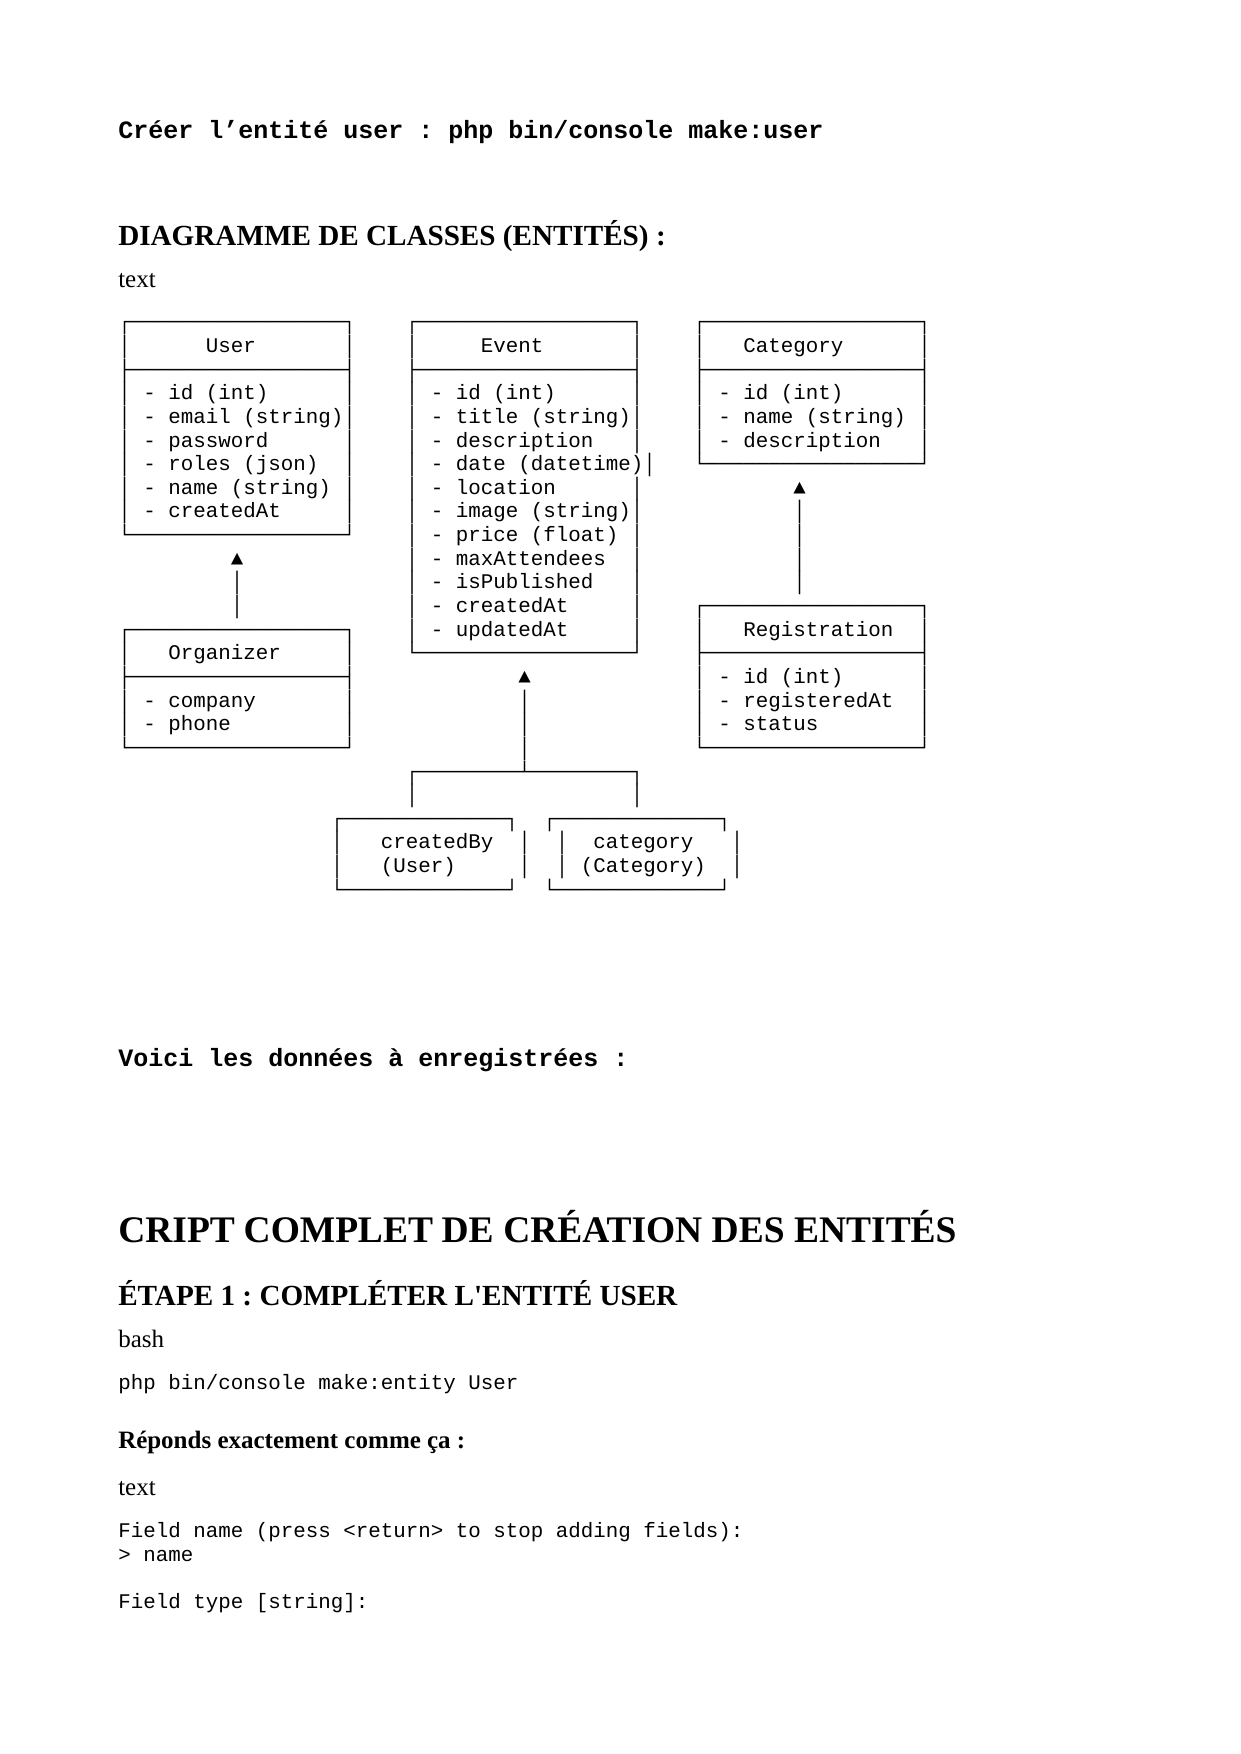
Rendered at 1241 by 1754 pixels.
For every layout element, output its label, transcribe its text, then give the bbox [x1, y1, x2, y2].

text │ - company │ │ │ - registeredAt │ [925, 690, 1122, 713]
text ├─────────────────┤ ├─────────────────┤ ├─────────────────┤ [637, 359, 699, 382]
text │ - name (string) │ │ - location │ ▲ [350, 477, 411, 501]
text │ - company │ │ │ - registeredAt │ [700, 690, 924, 713]
text ▲ │ - maxAttendees │ │ [118, 548, 411, 571]
subtitle CRIPT COMPLET DE CRÉATION DES ENTITÉS [118, 1208, 1122, 1251]
text text [118, 1472, 1122, 1501]
text ├─────────────────┤ ├─────────────────┤ ├─────────────────┤ [700, 359, 924, 369]
text │ - email (string)│ │ - title (string)│ │ - name (string) │ [412, 406, 636, 429]
text ▲ │ - maxAttendees │ │ [800, 548, 1122, 571]
text │ - email (string)│ │ - title (string)│ │ - name (string) │ [700, 406, 924, 429]
text │ - roles (json) │ │ - date (datetime)│ └─────────────────┘ [118, 453, 1122, 477]
text │ - company │ │ │ - registeredAt │ [125, 690, 349, 713]
text bash [118, 1324, 1122, 1353]
text Voici les données à enregistrées : [118, 1045, 1122, 1074]
text │ (User) │ │ (Category) │ [118, 855, 1122, 879]
text ┌─────────────────┐ │ - updatedAt │ │ Registration │ [118, 619, 411, 642]
text ┌─────────────────┐ │ - updatedAt │ │ Registration │ [125, 630, 349, 642]
text ├─────────────────┤ ├─────────────────┤ ├─────────────────┤ [412, 359, 636, 369]
text │ - email (string)│ │ - title (string)│ │ - name (string) │ [125, 406, 349, 429]
text ┌─────────────┐ ┌─────────────┐ [118, 808, 1122, 832]
text ┌─────────────────┐ ┌─────────────────┐ ┌─────────────────┐ [118, 311, 1122, 335]
text └─────────────┘ └─────────────┘ [118, 879, 1122, 902]
text ┌────────┴────────┐ [412, 772, 636, 784]
text ┌────────┴────────┐ [525, 761, 1122, 784]
text ┌─────────────────┐ │ - updatedAt │ │ Registration │ [700, 619, 924, 642]
text text [118, 264, 1122, 292]
text │ │ - isPublished │ │ [118, 571, 1122, 595]
text ├─────────────────┤ ├─────────────────┤ ├─────────────────┤ [700, 370, 924, 382]
text ├─────────────────┤ ├─────────────────┤ ├─────────────────┤ [350, 359, 411, 382]
text │ - name (string) │ │ - location │ ▲ [125, 477, 349, 501]
text ┌─────────────────┐ │ - updatedAt │ │ Registration │ [637, 619, 699, 642]
text │ - password │ │ - description │ │ - description │ [118, 429, 1122, 453]
text Réponds exactement comme ça : [118, 1425, 1122, 1453]
text │ │ [118, 784, 1122, 808]
text │ createdBy │ │ category │ [118, 832, 1122, 855]
text ├─────────────────┤ ├─────────────────┤ ├─────────────────┤ [412, 370, 636, 382]
text Field name (press <return> to stop adding fields): [118, 1520, 1122, 1544]
text Field type [string]: [118, 1591, 1122, 1614]
text │ - email (string)│ │ - title (string)│ │ - name (string) │ [925, 406, 1122, 429]
text │ │ - createdAt │ ┌─────────────────┐ [118, 595, 1122, 619]
text ┌─────────────────┐ │ - updatedAt │ │ Registration │ [412, 619, 636, 642]
text ├─────────────────┤ ├─────────────────┤ ├─────────────────┤ [925, 359, 1122, 382]
text │ - createdAt │ │ - image (string)│ │ [118, 501, 1122, 524]
text Créer l’entité user : php bin/console make:user [118, 118, 1122, 146]
text │ - name (string) │ │ - location │ ▲ [412, 477, 636, 501]
text ▲ │ - maxAttendees │ │ [412, 548, 636, 571]
text > name [118, 1544, 1122, 1567]
text │ - id (int) │ │ - id (int) │ │ - id (int) │ [118, 382, 1122, 406]
text ├─────────────────┤ ├─────────────────┤ ├─────────────────┤ [125, 370, 349, 382]
text │ - email (string)│ │ - title (string)│ │ - name (string) │ [637, 406, 699, 429]
text │ Organizer │ └─────────────────┘ ├─────────────────┤ [118, 642, 1122, 666]
subtitle DIAGRAMME DE CLASSES (ENTITÉS) : [118, 218, 1122, 251]
text ┌─────────────────┐ │ - updatedAt │ │ Registration │ [925, 619, 1122, 642]
text │ - company │ │ │ - registeredAt │ [350, 690, 524, 713]
text ├─────────────────┤ ▲ │ - id (int) │ [118, 666, 1122, 690]
text │ - company │ │ │ - registeredAt │ [525, 690, 699, 713]
text └─────────────────┘ │ - price (float) │ │ [118, 524, 1122, 548]
text ┌────────┴────────┐ [118, 761, 524, 784]
text php bin/console make:entity User [118, 1372, 1122, 1395]
text │ - phone │ │ │ - status │ [118, 713, 1122, 737]
text │ User │ │ Event │ │ Category │ [118, 335, 1122, 359]
text ▲ │ - maxAttendees │ │ [637, 548, 799, 571]
text │ - name (string) │ │ - location │ ▲ [637, 477, 1122, 501]
subtitle ÉTAPE 1 : COMPLÉTER L'ENTITÉ USER [118, 1278, 1122, 1312]
text ├─────────────────┤ ├─────────────────┤ ├─────────────────┤ [125, 359, 349, 369]
text │ - email (string)│ │ - title (string)│ │ - name (string) │ [350, 406, 411, 429]
text └─────────────────┘ │ └─────────────────┘ [118, 737, 1122, 761]
